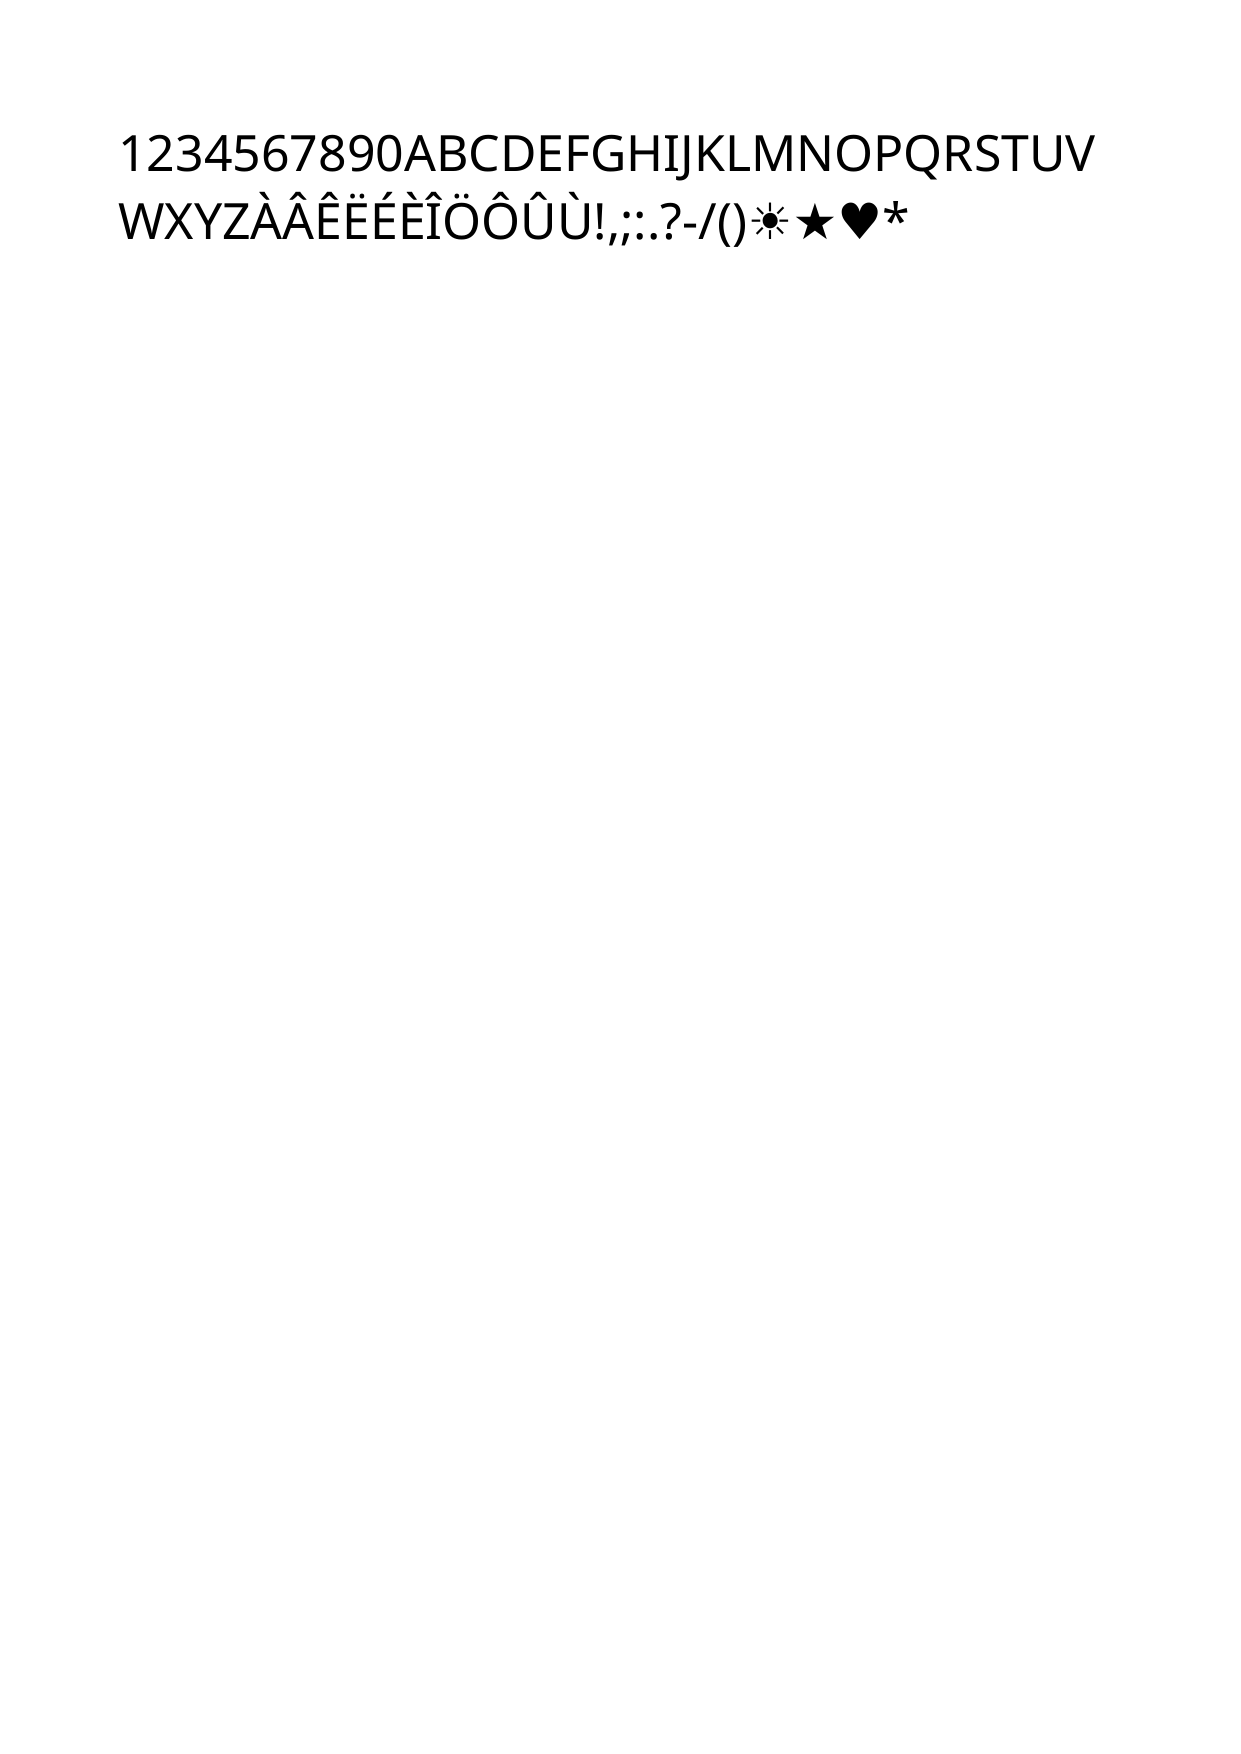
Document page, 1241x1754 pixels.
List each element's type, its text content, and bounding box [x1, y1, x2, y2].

text 1234567890ABCDEFGHIJKLMNOPQRSTUVWXYZÀÂÊËÉÈÎÖÔÛÙ!,;:.?-/()☀★♥* [118, 118, 1122, 254]
